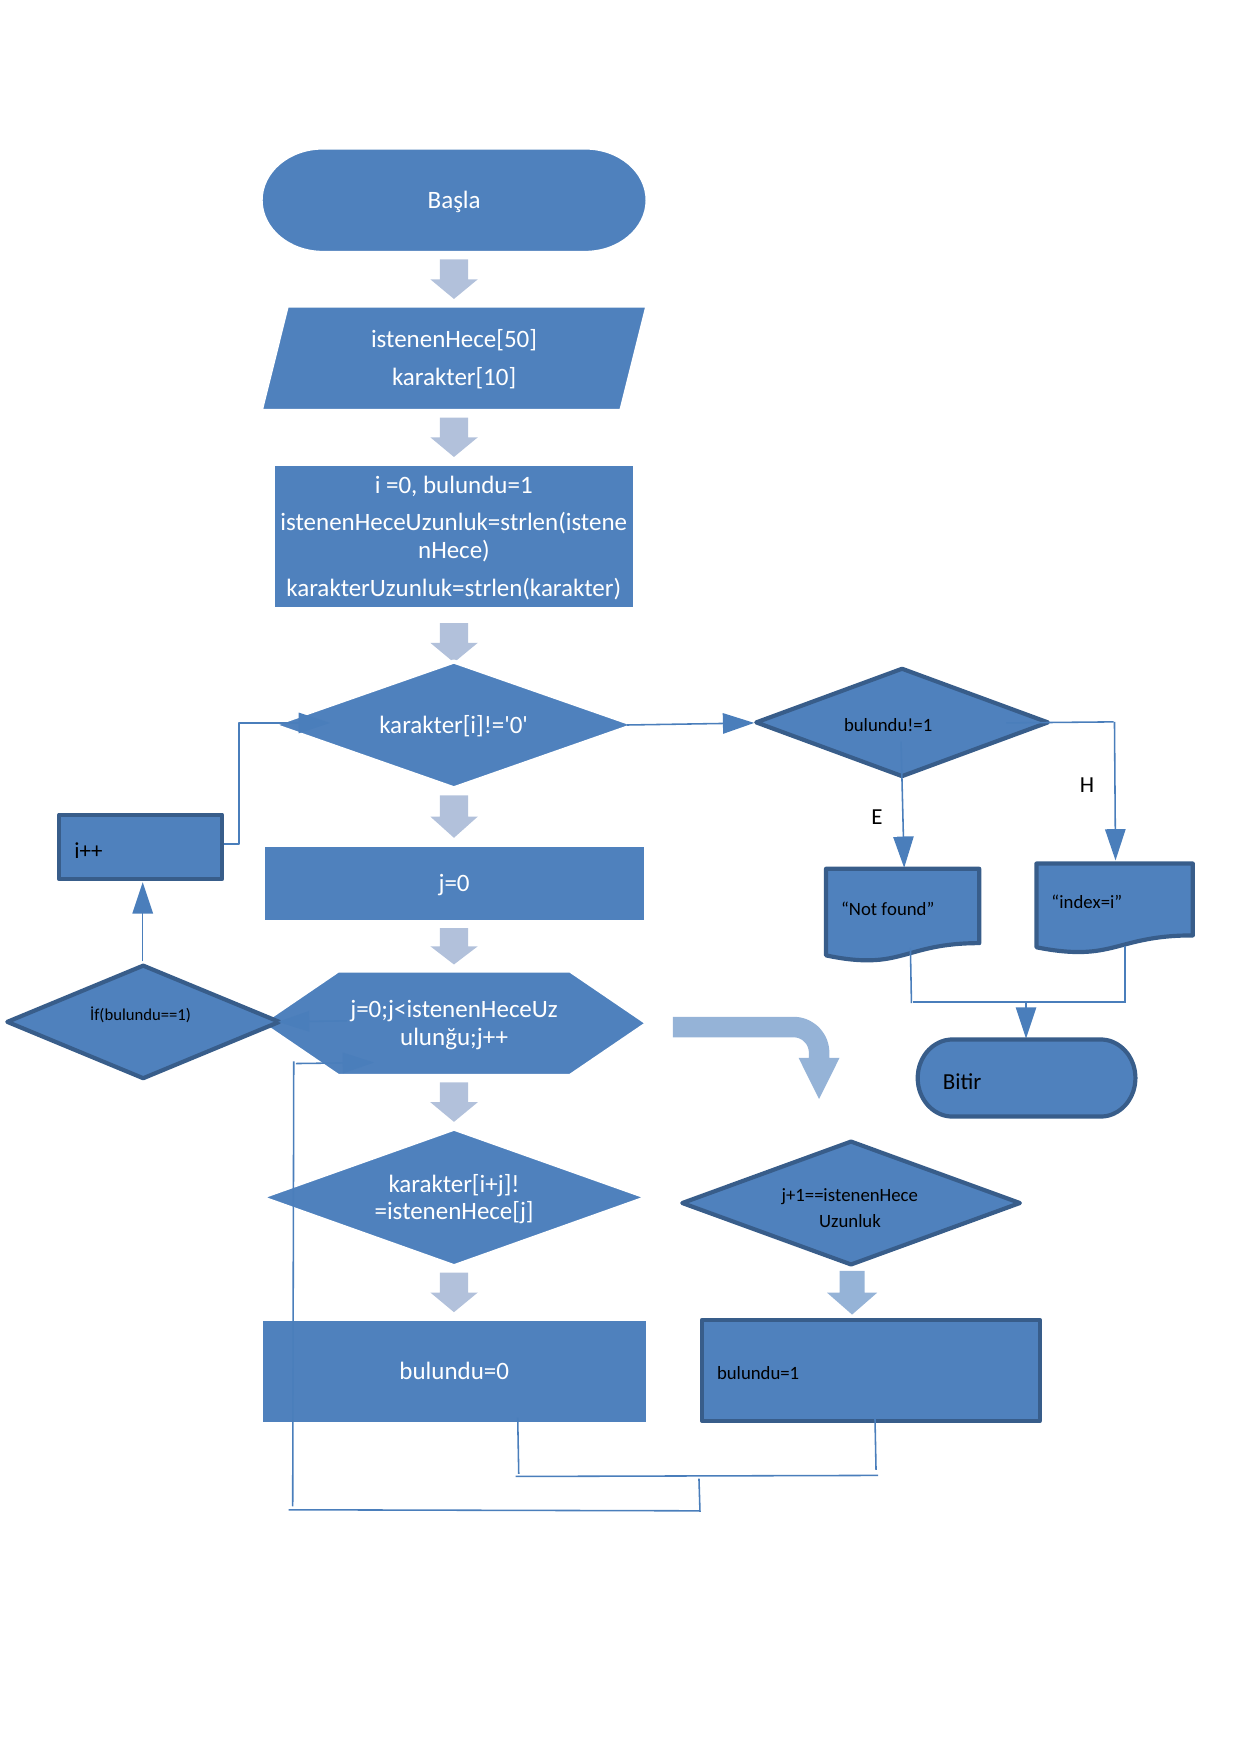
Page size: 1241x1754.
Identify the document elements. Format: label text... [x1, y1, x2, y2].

text H [1079, 770, 1095, 798]
text E [871, 802, 882, 830]
